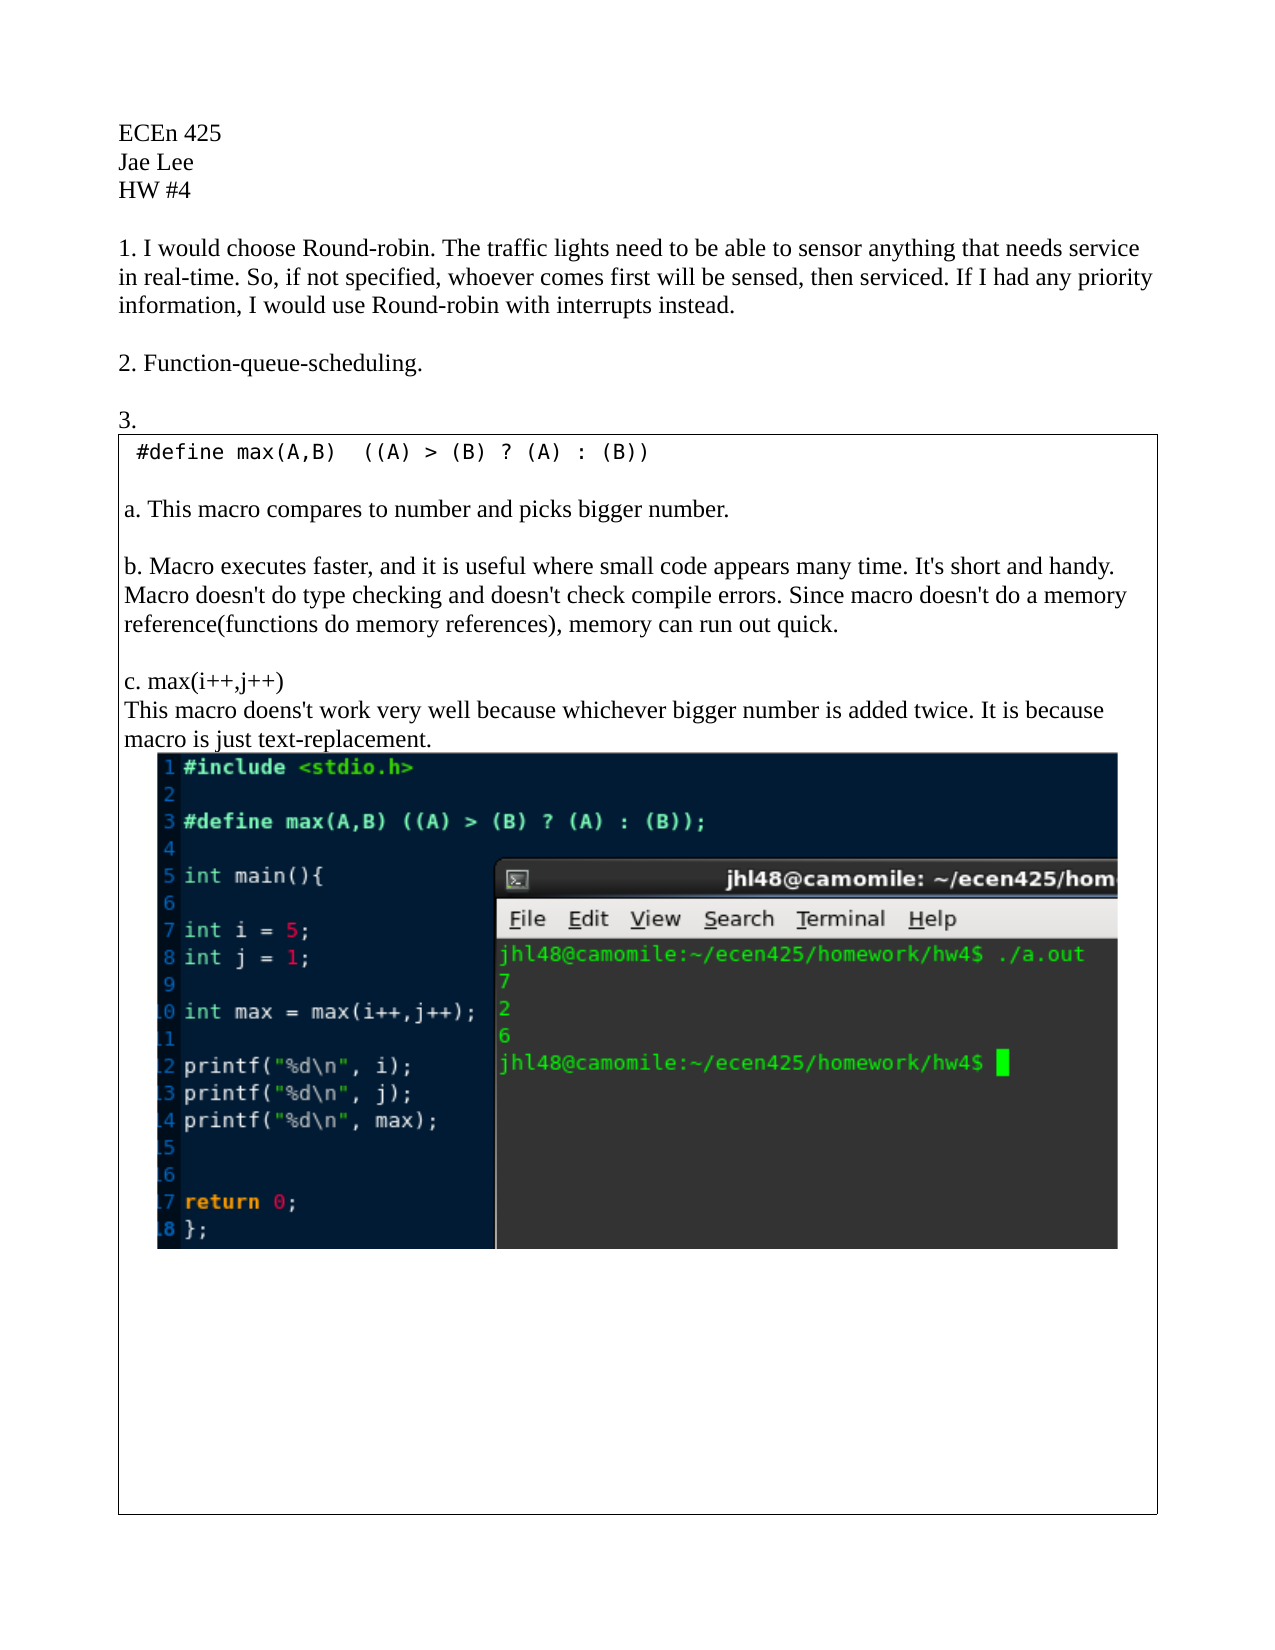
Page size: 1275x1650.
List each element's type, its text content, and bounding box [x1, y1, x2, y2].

table_header #define max(A,B) ((A) > (B) ? (A) : (B)) a. This macro compares to number and picks bigger number. b. Macro executes faster, and it is useful where small code appears many time. It's short and handy. Macro doesn't do type checking and doesn't check compile errors. Since macro doesn't do a memory reference(functions do memory references), memory can run out quick. c. max(i++,j++) This macro doens't work very well because whichever bigger number is added twice. It is because macro is just text-replacement. [119, 435, 1157, 1513]
text 3. [118, 406, 1157, 434]
text HW #4 [118, 176, 1157, 204]
text ECEn 425 [118, 118, 1157, 147]
text 1. I would choose Round-robin. The traffic lights need to be able to sensor anything that needs service in real-time. So, if not specified, whoever comes first will be sensed, then serviced. If I had any priority information, I would use Round-robin with interrupts instead. [118, 233, 1157, 319]
text Jae Lee [118, 147, 1157, 176]
text 2. Function-queue-scheduling. [118, 348, 1157, 377]
picture [157, 752, 1118, 1249]
